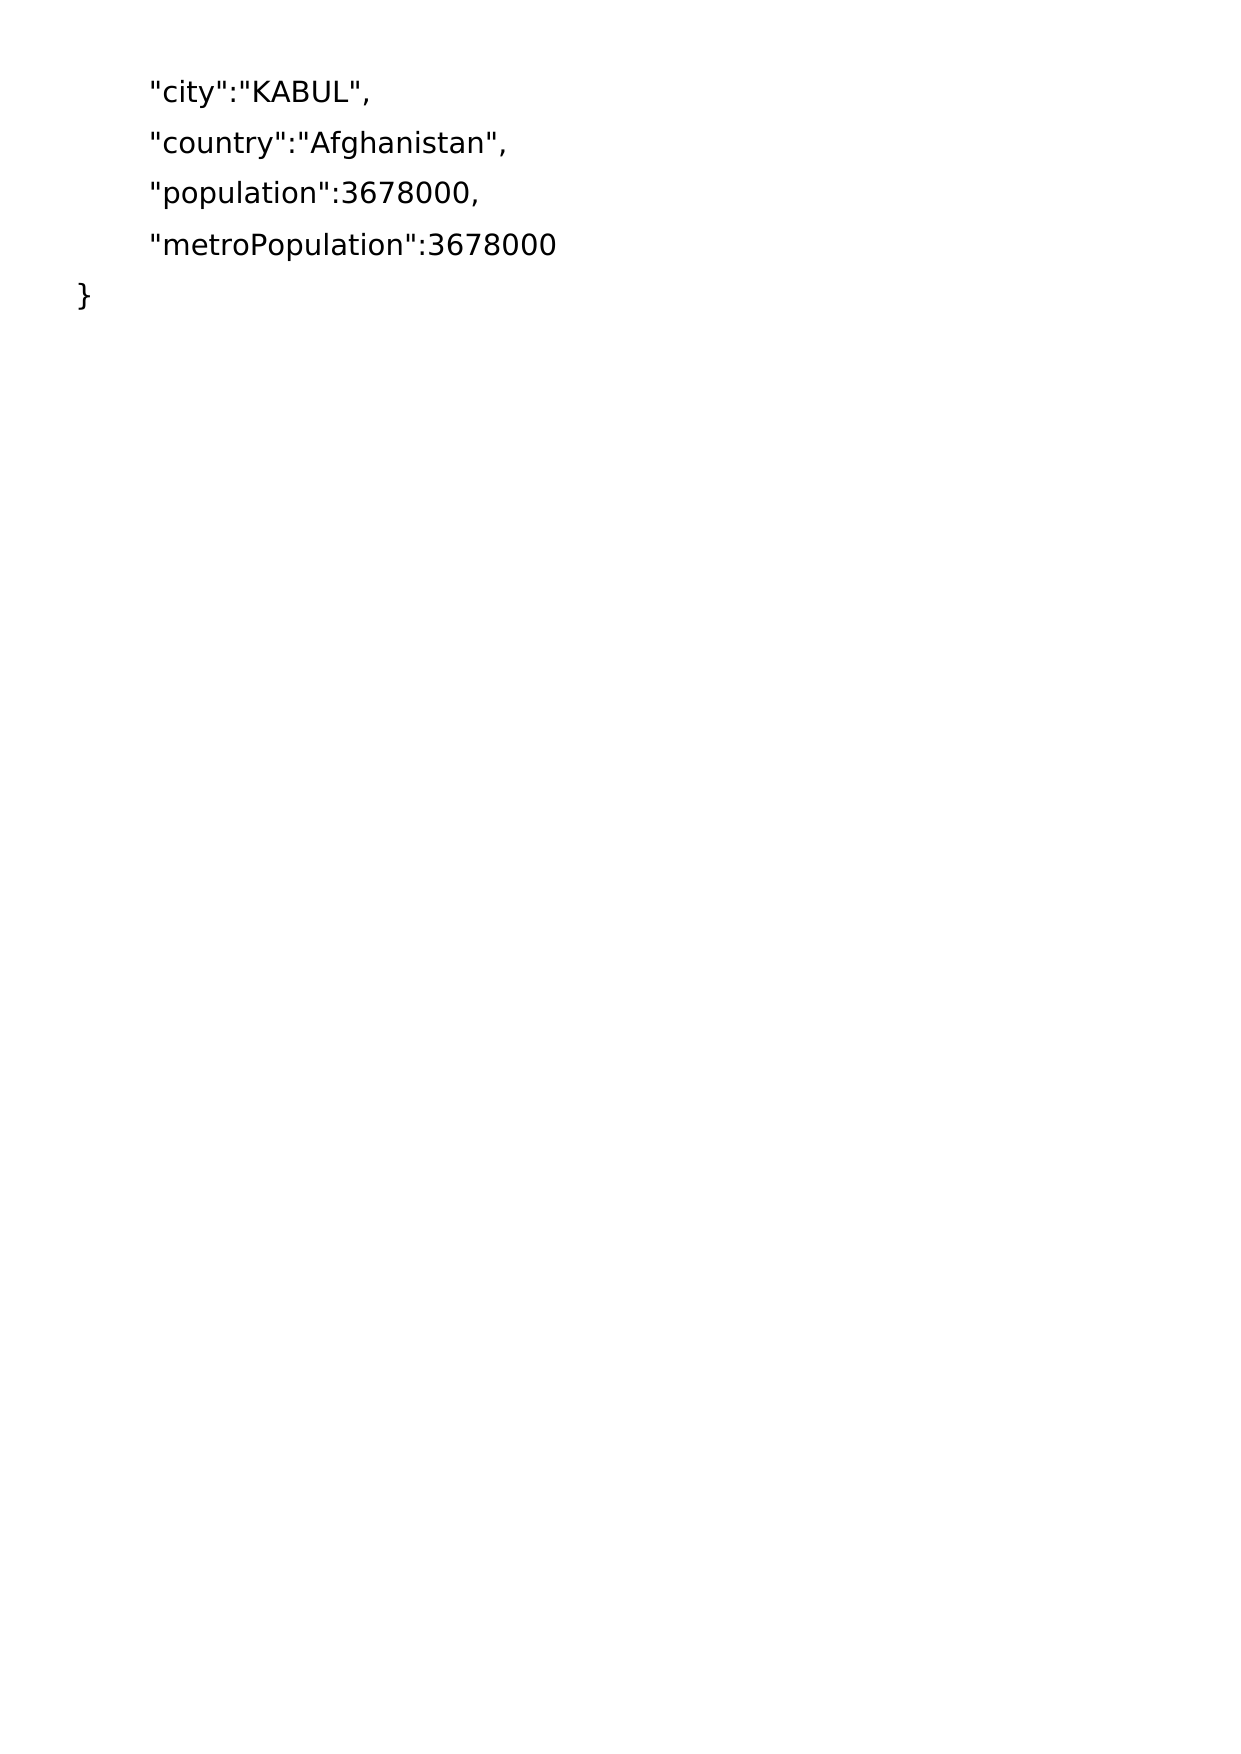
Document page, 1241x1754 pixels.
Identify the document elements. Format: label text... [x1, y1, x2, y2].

text "country":"Afghanistan", [75, 126, 1165, 160]
text } [75, 279, 1165, 313]
text "city":"KABUL", [75, 75, 1165, 109]
text "metroPopulation":3678000 [75, 228, 1165, 262]
text "population":3678000, [75, 177, 1165, 211]
